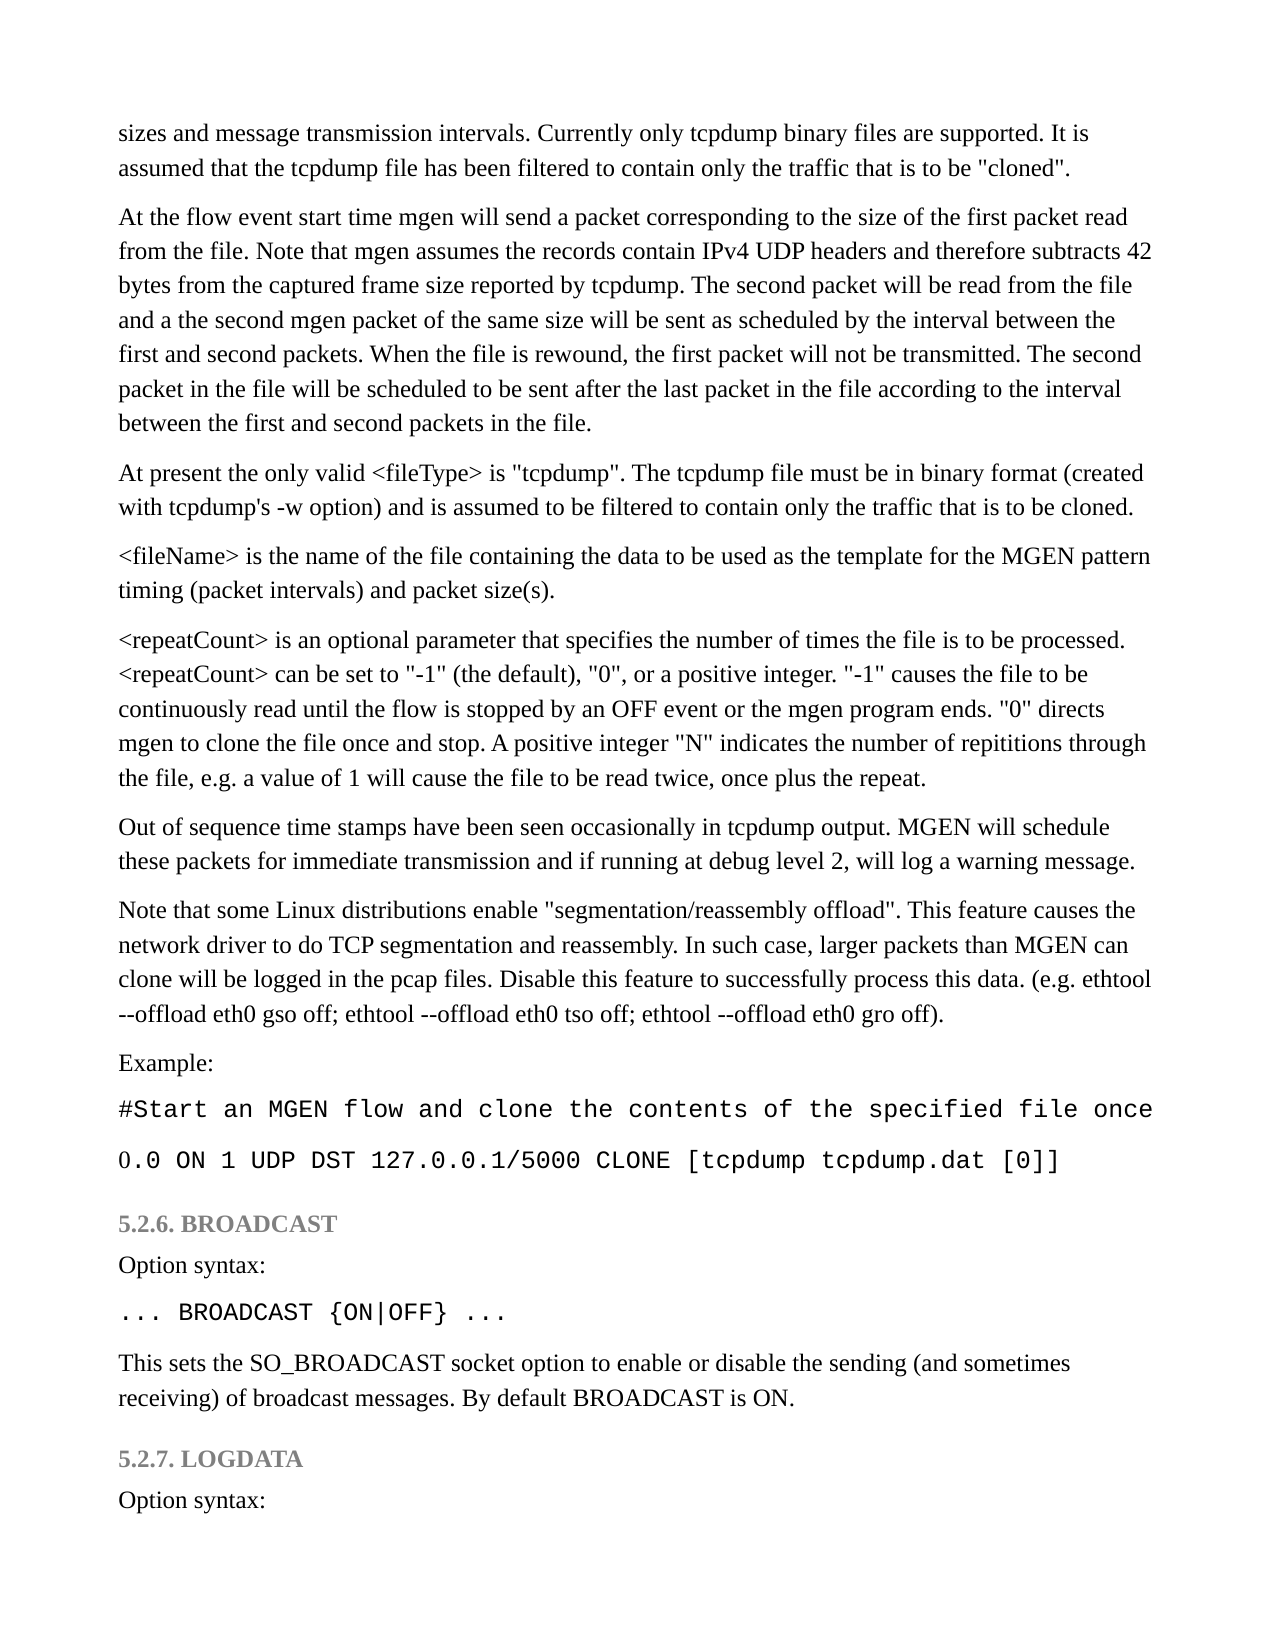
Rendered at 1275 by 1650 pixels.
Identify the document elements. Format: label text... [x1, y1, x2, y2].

text ... BROADCAST {ON|OFF} ... [118, 1300, 1157, 1328]
text Example: [118, 1048, 1157, 1076]
text sizes and message transmission intervals. Currently only tcpdump binary files are supported. It is assumed that the tcpdump file has been filtered to contain only the traffic that is to be "cloned". [118, 118, 1157, 181]
subtitle 5.2.6. BROADCAST [118, 1209, 1157, 1238]
text Option syntax: [118, 1251, 1157, 1279]
text At the flow event start time mgen will send a packet corresponding to the size of the first packet read from the file. Note that mgen assumes the records contain IPv4 UDP headers and therefore subtracts 42 bytes from the captured frame size reported by tcpdump. The second packet will be read from the file and a the second mgen packet of the same size will be sent as scheduled by the interval between the first and second packets. When the file is rewound, the first packet will not be transmitted. The second packet in the file will be scheduled to be sent after the last packet in the file according to the interval between the first and second packets in the file. [118, 202, 1157, 437]
text 0.0 ON 1 UDP DST 127.0.0.1/5000 CLONE [tcpdump tcpdump.dat [0]] [118, 1145, 1157, 1176]
text <repeatCount> is an optional parameter that specifies the number of times the file is to be processed. <repeatCount> can be set to "-1" (the default), "0", or a positive integer. "-1" causes the file to be continuously read until the flow is stopped by an OFF event or the mgen program ends. "0" directs mgen to clone the file once and stop. A positive integer "N" indicates the number of repititions through the file, e.g. a value of 1 will cause the file to be read twice, once plus the repeat. [118, 625, 1157, 791]
text Out of sequence time stamps have been seen occasionally in tcpdump output. MGEN will schedule these packets for immediate transmission and if running at debug level 2, will log a warning message. [118, 812, 1157, 875]
text Option syntax: [118, 1486, 1157, 1514]
text #Start an MGEN flow and clone the contents of the specified file once [118, 1097, 1157, 1125]
text This sets the SO_BROADCAST socket option to enable or disable the sending (and sometimes receiving) of broadcast messages. By default BROADCAST is ON. [118, 1348, 1157, 1411]
subtitle 5.2.7. LOGDATA [118, 1444, 1157, 1473]
text <fileName> is the name of the file containing the data to be used as the template for the MGEN pattern timing (packet intervals) and packet size(s). [118, 541, 1157, 604]
text At present the only valid <fileType> is "tcpdump". The tcpdump file must be in binary format (created with tcpdump's -w option) and is assumed to be filtered to contain only the traffic that is to be cloned. [118, 458, 1157, 521]
text Note that some Linux distributions enable "segmentation/reassembly offload". This feature causes the network driver to do TCP segmentation and reassembly. In such case, larger packets than MGEN can clone will be logged in the pcap files. Disable this feature to successfully process this data. (e.g. ethtool --offload eth0 gso off; ethtool --offload eth0 tso off; ethtool --offload eth0 gro off). [118, 895, 1157, 1027]
